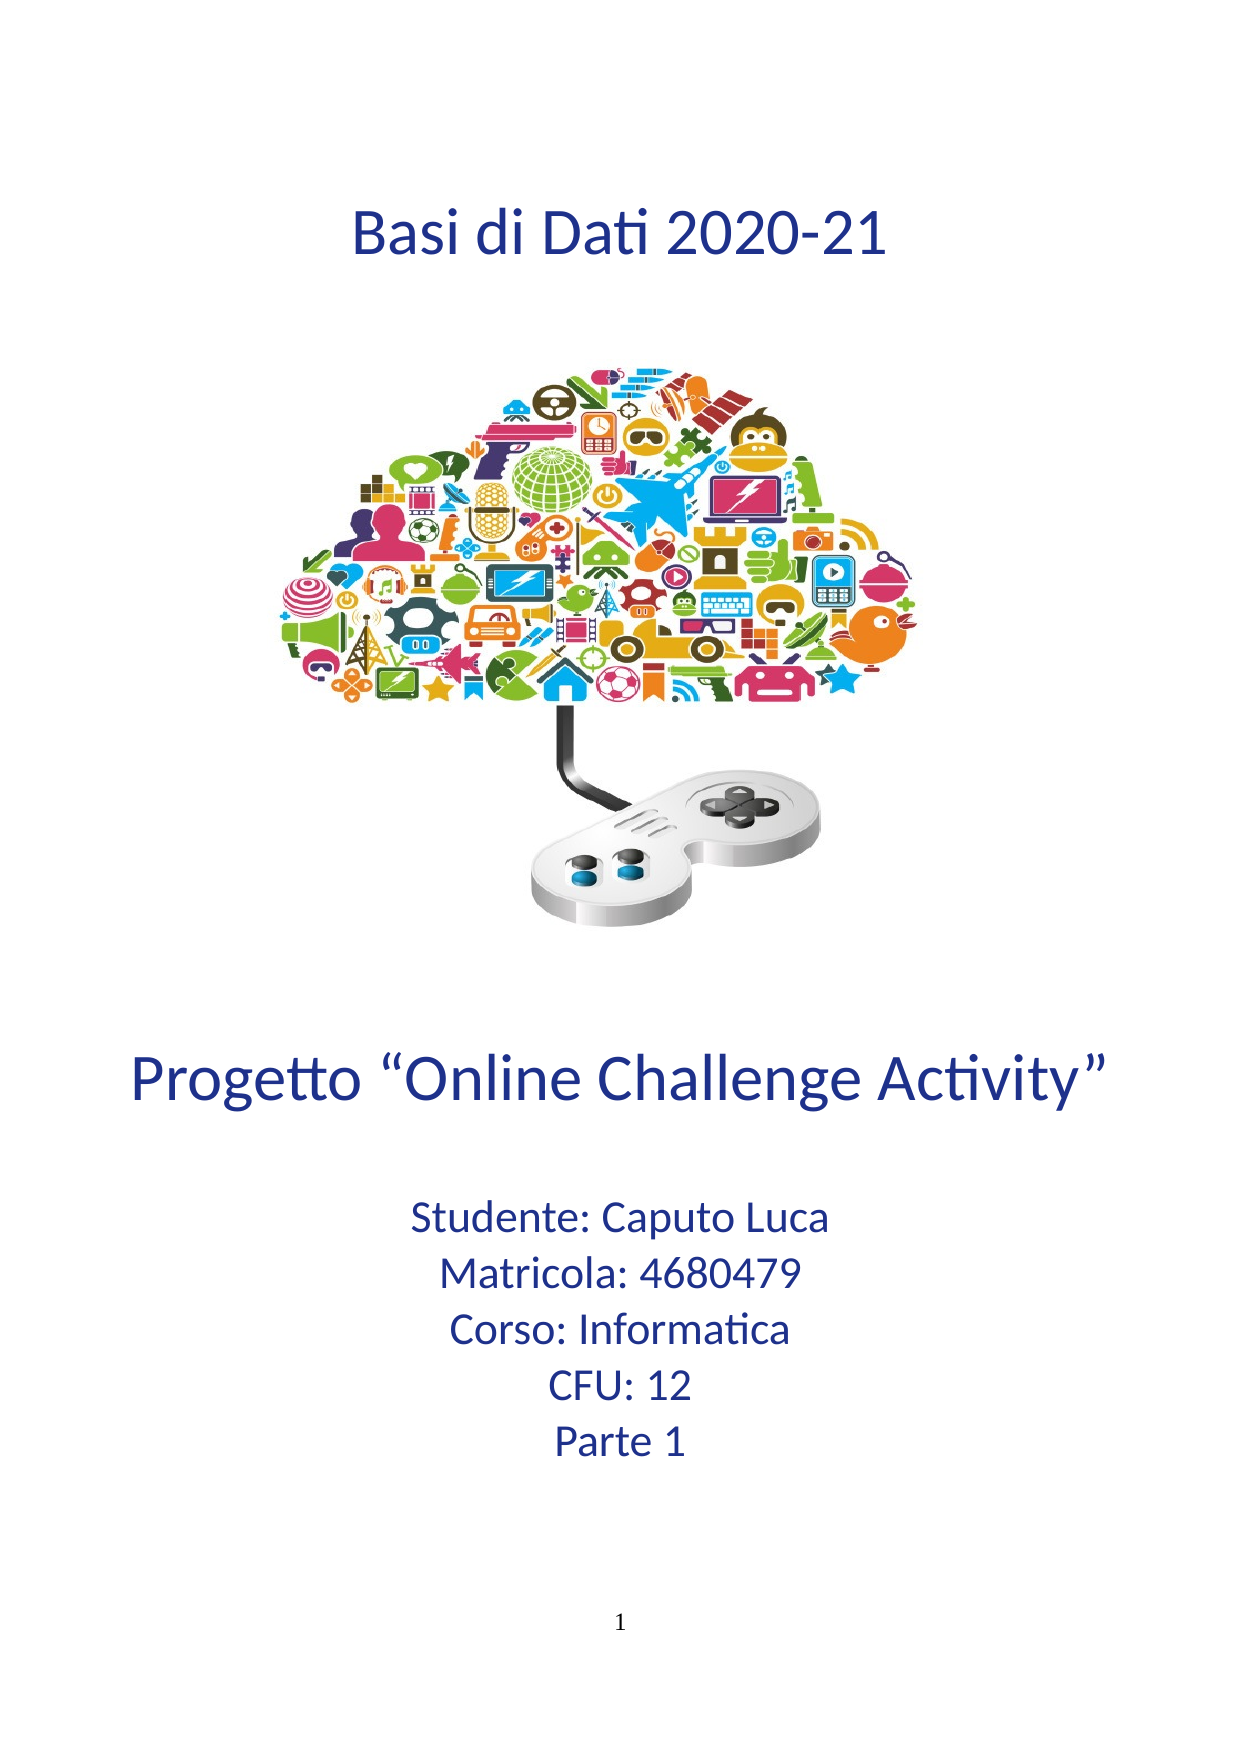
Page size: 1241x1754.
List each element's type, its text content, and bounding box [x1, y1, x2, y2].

picture [267, 359, 932, 935]
text Matricola: 4680479 [118, 1244, 1122, 1300]
text CFU: 12 [118, 1356, 1122, 1412]
text Studente: Caputo Luca [118, 1188, 1122, 1244]
text Progetto “Online Challenge Activity” [118, 1036, 1122, 1117]
text Corso: Informatica [118, 1300, 1122, 1356]
text Basi di Dati 2020-21 [118, 189, 1122, 271]
text Parte 1 [118, 1412, 1122, 1468]
